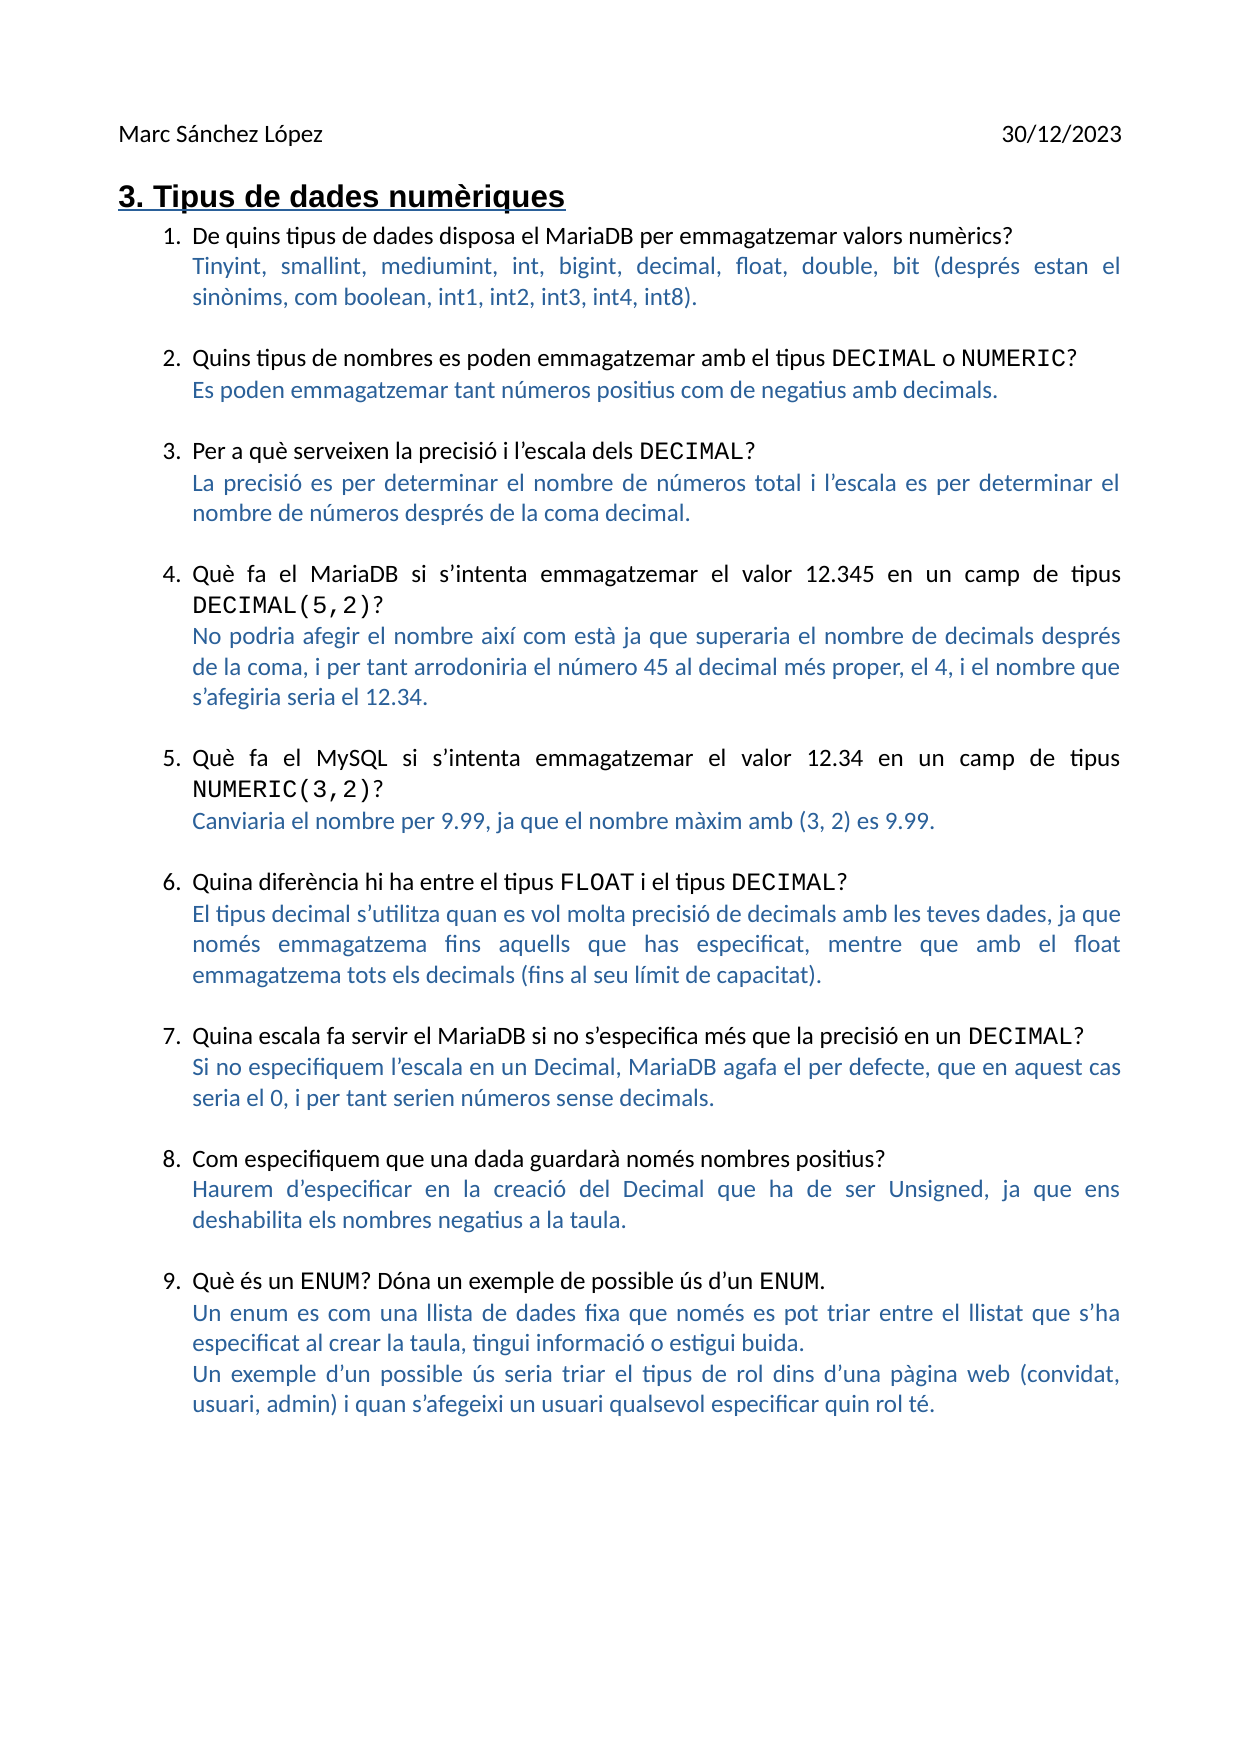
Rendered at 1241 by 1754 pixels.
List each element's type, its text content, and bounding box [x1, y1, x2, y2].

list La precisió es per determinar el nombre de números total i l’escala es per determinar el nombre de números després de la coma decimal. [162, 467, 1122, 528]
list Quina escala fa servir el MariaDB si no s’especifica més que la precisió en un DECIMAL? [162, 1020, 1122, 1052]
list Canviaria el nombre per 9.99, ja que el nombre màxim amb (3, 2) es 9.99. [162, 805, 1122, 835]
list Què fa el MariaDB si s’intenta emmagatzemar el valor 12.345 en un camp de tipus DECIMAL(5,2)? [162, 558, 1122, 621]
list Quins tipus de nombres es poden emmagatzemar amb el tipus DECIMAL o NUMERIC? [162, 342, 1122, 374]
list El tipus decimal s’utilitza quan es vol molta precisió de decimals amb les teves dades, ja que només emmagatzema fins aquells que has especificat, mentre que amb el float emmagatzema tots els decimals (fins al seu límit de capacitat). [162, 898, 1122, 989]
list Tinyint, smallint, mediumint, int, bigint, decimal, float, double, bit (després estan el sinònims, com boolean, int1, int2, int3, int4, int8). [162, 251, 1122, 312]
list Un enum es com una llista de dades fixa que només es pot triar entre el llistat que s’ha especificat al crear la taula, tingui informació o estigui buida. [162, 1297, 1122, 1358]
list Quina diferència hi ha entre el tipus FLOAT i el tipus DECIMAL? [162, 866, 1122, 898]
list Què fa el MySQL si s’intenta emmagatzemar el valor 12.34 en un camp de tipus NUMERIC(3,2)? [162, 743, 1122, 805]
list Per a què serveixen la precisió i l’escala dels DECIMAL? [162, 435, 1122, 467]
list De quins tipus de dades disposa el MariaDB per emmagatzemar valors numèrics? [162, 220, 1122, 251]
list Es poden emmagatzemar tant números positius com de negatius amb decimals. [162, 374, 1122, 404]
list No podria afegir el nombre així com està ja que superaria el nombre de decimals després de la coma, i per tant arrodoniria el número 45 al decimal més proper, el 4, i el nombre que s’afegiria seria el 12.34. [162, 621, 1122, 712]
list Què és un ENUM? Dóna un exemple de possible ús d’un ENUM. [162, 1265, 1122, 1297]
list Haurem d’especificar en la creació del Decimal que ha de ser Unsigned, ja que ens deshabilita els nombres negatius a la taula. [162, 1174, 1122, 1235]
list Si no especifiquem l’escala en un Decimal, MariaDB agafa el per defecte, que en aquest cas seria el 0, i per tant serien números sense decimals. [162, 1052, 1122, 1113]
list Com especifiquem que una dada guardarà només nombres positius? [162, 1143, 1122, 1174]
subtitle 3. Tipus de dades numèriques [118, 178, 1122, 214]
list Un exemple d’un possible ús seria triar el tipus de rol dins d’una pàgina web (convidat, usuari, admin) i quan s’afegeixi un usuari qualsevol especificar quin rol té. [162, 1358, 1122, 1419]
